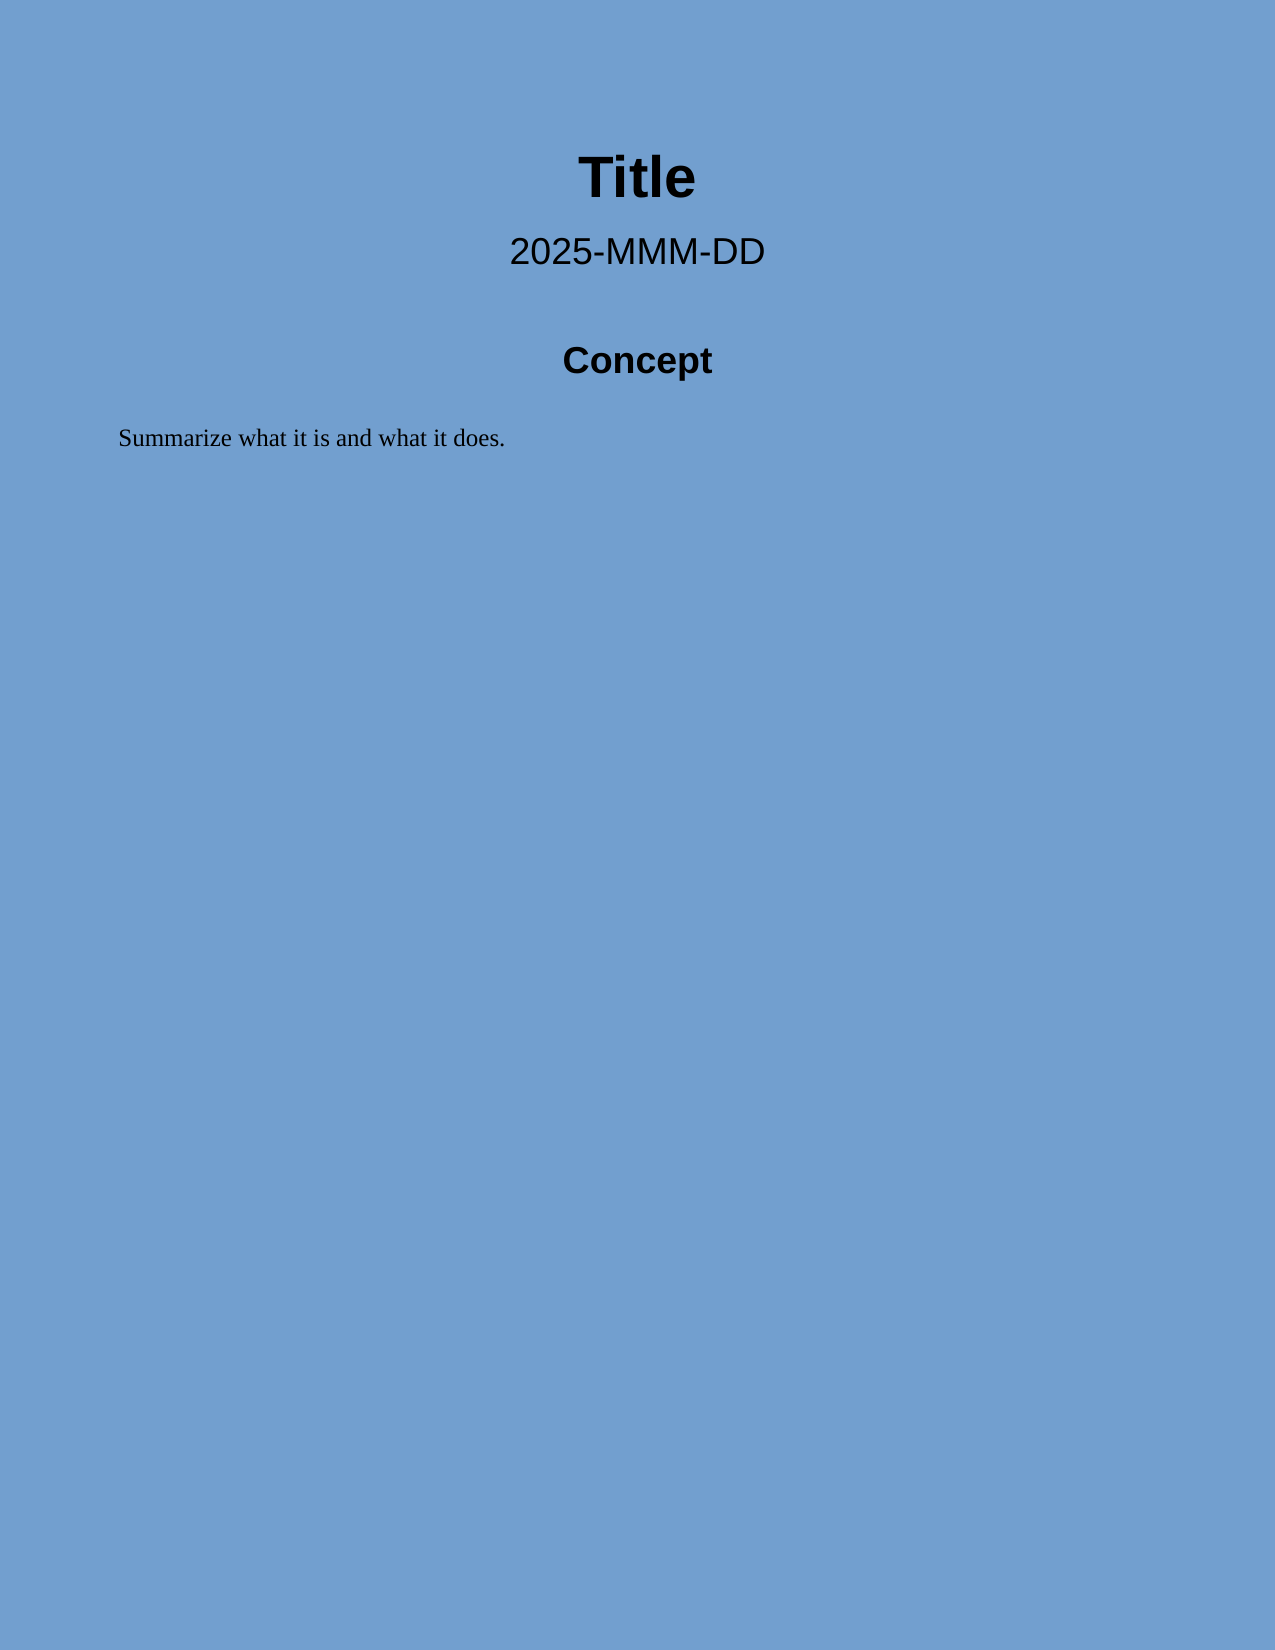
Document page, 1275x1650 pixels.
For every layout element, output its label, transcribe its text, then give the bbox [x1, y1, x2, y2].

subtitle Concept [118, 338, 1157, 381]
title Title [118, 143, 1157, 210]
text Summarize what it is and what it does. [118, 423, 1157, 451]
subtitle 2025-MMM-DD [118, 229, 1157, 272]
